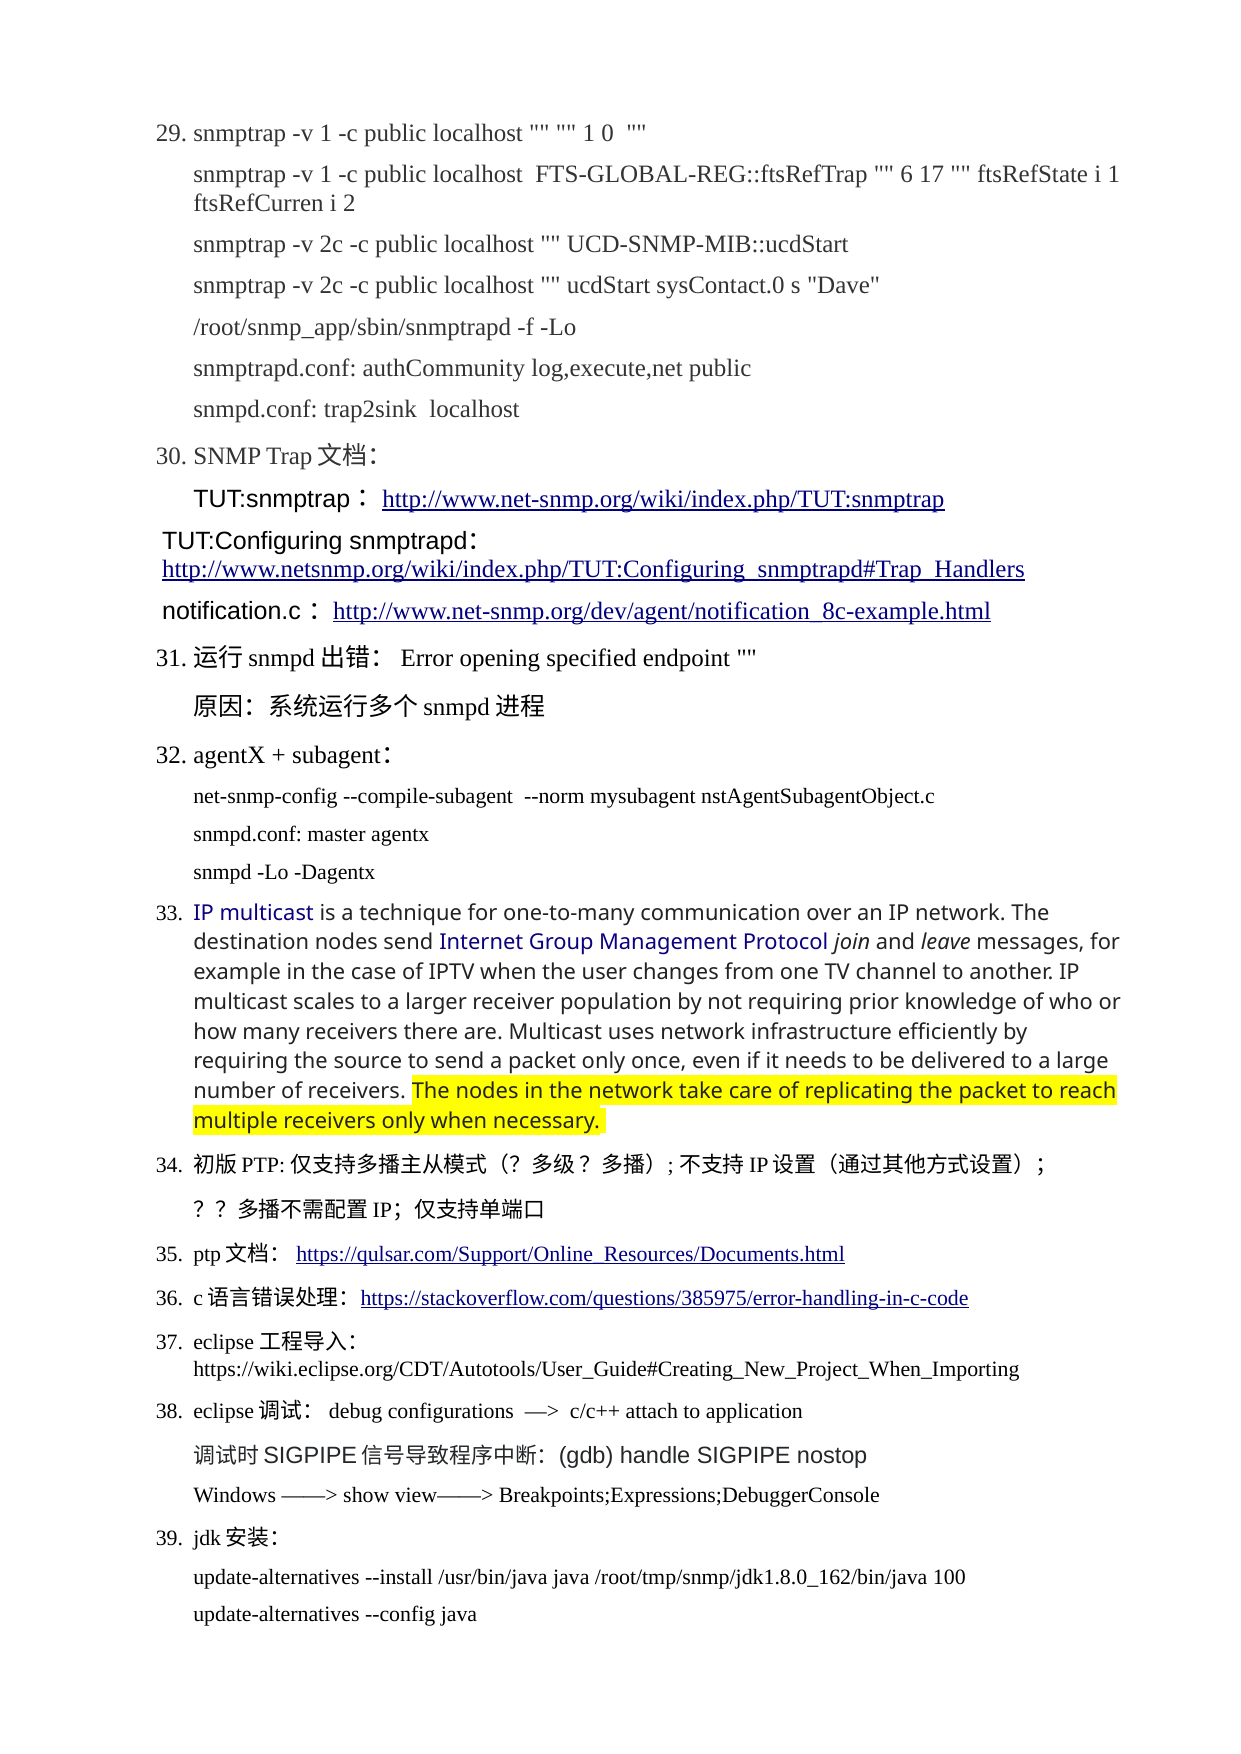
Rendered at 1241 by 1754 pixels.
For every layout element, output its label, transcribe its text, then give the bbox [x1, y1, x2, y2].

list IP multicast is a technique for one-to-many communication over an IP network. The destination nodes send Internet Group Management Protocol join and leave messages, for example in the case of IPTV when the user changes from one TV channel to another. IP multicast scales to a larger receiver population by not requiring prior knowledge of who or how many receivers there are. Multicast uses network infrastructure efficiently by requiring the source to send a packet only once, even if it needs to be delivered to a large number of receivers. The nodes in the network take care of replicating the packet to reach multiple receivers only when necessary. [156, 897, 1122, 1135]
text TUT:Configuring snmptrapd： http://www.netsnmp.org/wiki/index.php/TUT:Configuring_snmptrapd#Trap_Handlers [118, 526, 1122, 583]
list net-snmp-config --compile-subagent --norm mysubagent nstAgentSubagentObject.c [156, 783, 1122, 809]
list 初版PTP: 仅支持多播主从模式（？多级 ？多播）; 不支持IP设置（通过其他方式设置）； [156, 1147, 1122, 1179]
list 调试时SIGPIPE信号导致程序中断：(gdb) handle SIGPIPE nostop [156, 1438, 1122, 1469]
list c语言错误处理：https://stackoverflow.com/questions/385975/error-handling-in-c-code [156, 1280, 1122, 1312]
list update-alternatives --config java [156, 1601, 1122, 1627]
list /root/snmp_app/sbin/snmptrapd -f -Lo [156, 312, 1122, 341]
list snmpd.conf: master agentx [156, 821, 1122, 846]
list ？？多播不需配置IP；仅支持单端口 [156, 1192, 1122, 1223]
list SNMP Trap文档： [156, 436, 1122, 472]
list update-alternatives --install /usr/bin/java java /root/tmp/snmp/jdk1.8.0_162/bin/java 100 [156, 1564, 1122, 1589]
list eclipse调试： debug configurations —> c/c++ attach to application [156, 1393, 1122, 1425]
text notification.c ：http://www.net-snmp.org/dev/agent/notification_8c-example.html [118, 596, 1122, 625]
list snmptrap -v 1 -c public localhost "" "" 1 0 "" [156, 118, 1122, 147]
list jdk安装： [156, 1519, 1122, 1551]
list snmptrapd.conf: authCommunity log,execute,net public [156, 353, 1122, 382]
list snmpd -Lo -Dagentx [156, 859, 1122, 884]
list snmptrap -v 2c -c public localhost "" UCD-SNMP-MIB::ucdStart [156, 229, 1122, 258]
list snmpd.conf: trap2sink localhost [156, 394, 1122, 423]
list snmptrap -v 1 -c public localhost FTS-GLOBAL-REG::ftsRefTrap "" 6 17 "" ftsRefState i 1 ftsRefCurren i 2 [156, 159, 1122, 217]
list ptp文档： https://qulsar.com/Support/Online_Resources/Documents.html [156, 1236, 1122, 1267]
list TUT:snmptrap： http://www.net-snmp.org/wiki/index.php/TUT:snmptrap [156, 484, 1122, 513]
list 原因：系统运行多个snmpd进程 [156, 686, 1122, 722]
list Windows ——> show view——> Breakpoints;Expressions;DebuggerConsole [156, 1482, 1122, 1507]
list snmptrap -v 2c -c public localhost "" ucdStart sysContact.0 s "Dave" [156, 271, 1122, 299]
list 运行snmpd出错： Error opening specified endpoint "" [156, 637, 1122, 673]
list agentX + subagent： [156, 735, 1122, 771]
list eclipse 工程导入： https://wiki.eclipse.org/CDT/Autotools/User_Guide#Creating_New_Project_When_Importing [156, 1324, 1122, 1381]
